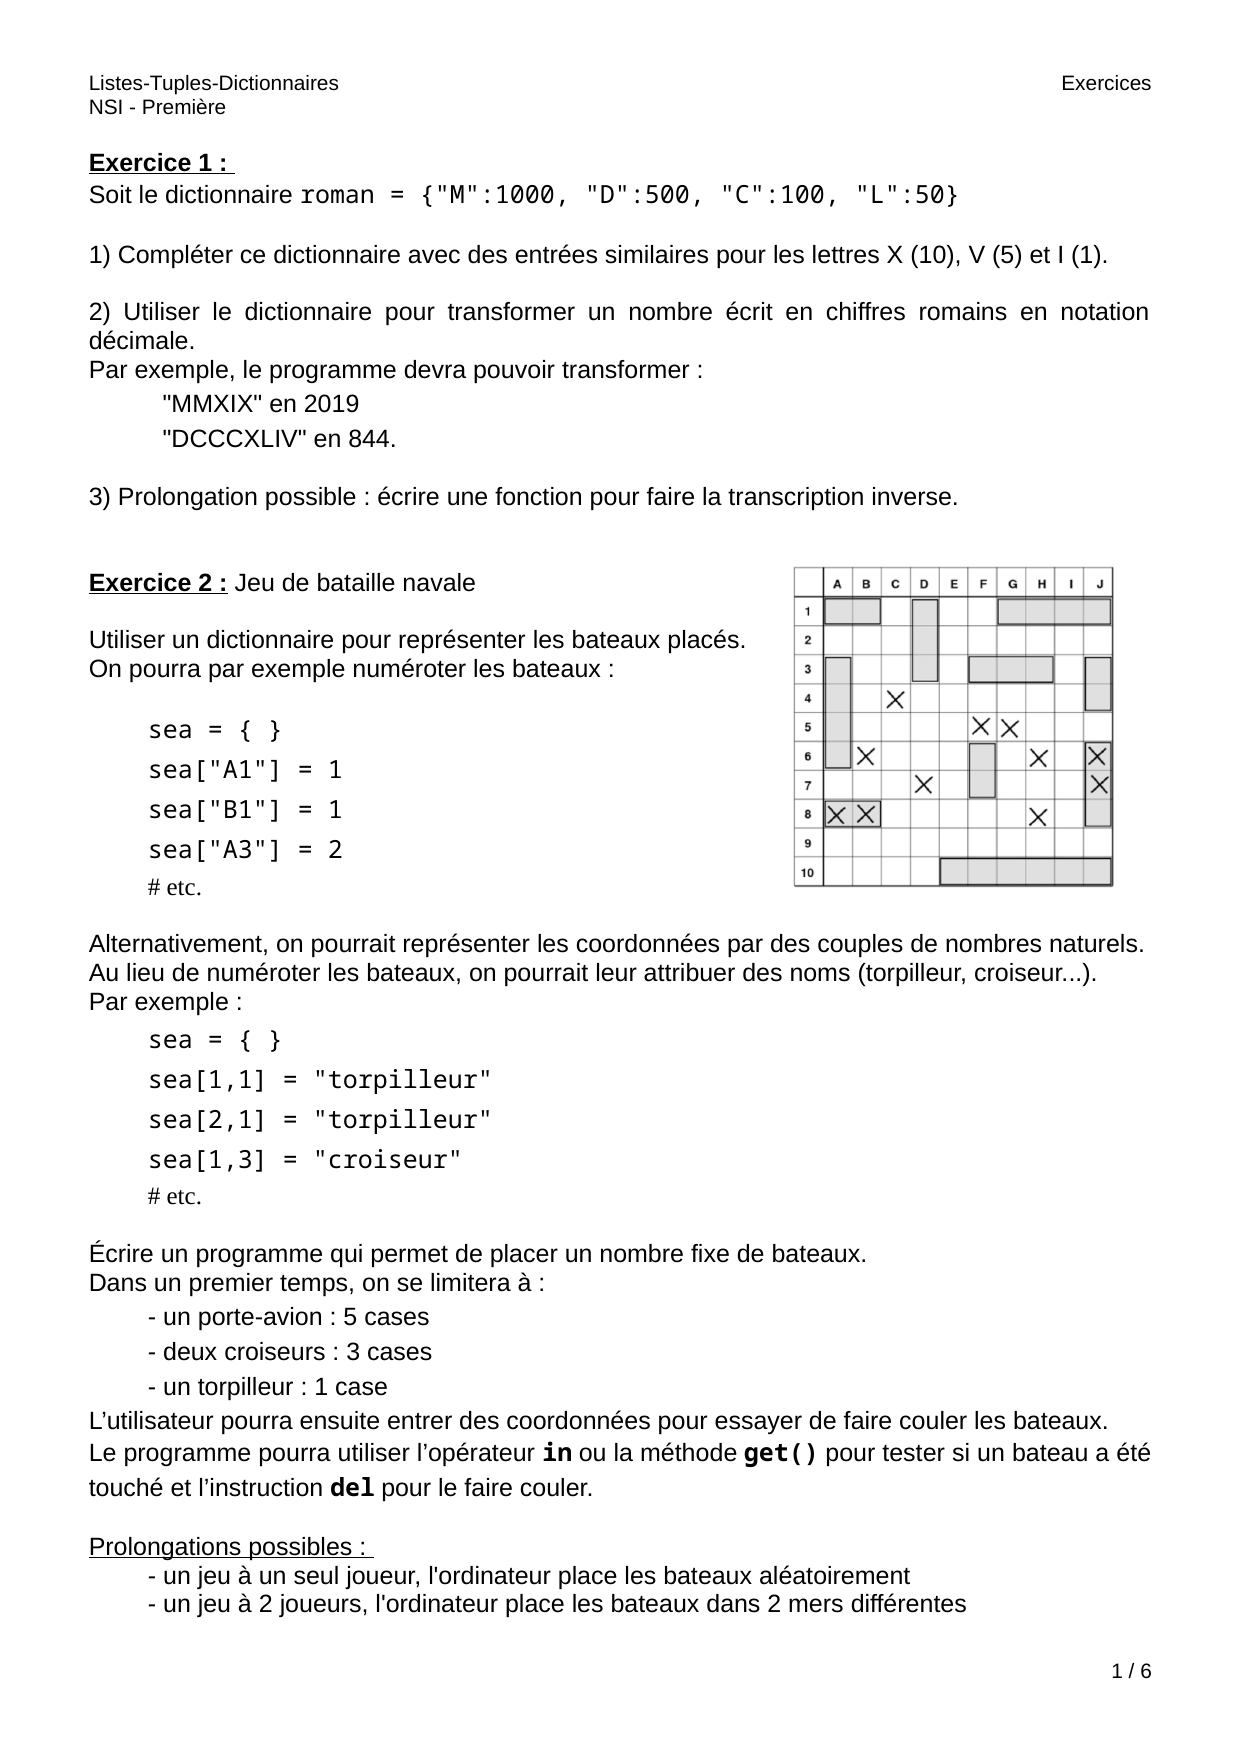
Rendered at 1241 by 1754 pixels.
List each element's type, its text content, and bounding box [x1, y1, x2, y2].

text [1120, 712, 1152, 746]
text Au lieu de numéroter les bateaux, on pourrait leur attribuer des noms (torpilleur, croiseur...). [88, 958, 1152, 987]
text # etc. [148, 872, 1152, 900]
text sea = { } [148, 1021, 1152, 1055]
text sea["A3"] = 2 [148, 832, 786, 866]
text "MMXIX" en 2019 [88, 389, 1152, 418]
text "DCCCXLIV" en 844. [88, 424, 1152, 453]
text Prolongations possibles : [88, 1532, 1152, 1561]
picture [786, 562, 1120, 893]
text Par exemple, le programme devra pouvoir transformer : [88, 355, 1152, 383]
text L’utilisateur pourra ensuite entrer des coordonnées pour essayer de faire couler les bateaux. [88, 1406, 1152, 1435]
text - un porte-avion : 5 cases [148, 1302, 1152, 1331]
text 1) Compléter ce dictionnaire avec des entrées similaires pour les lettres X (10), V (5) et I (1). [88, 240, 1152, 268]
text [1120, 792, 1152, 826]
text - un jeu à un seul joueur, l'ordinateur place les bateaux aléatoirement [148, 1561, 1152, 1589]
text Écrire un programme qui permet de placer un nombre fixe de bateaux. [88, 1239, 1152, 1268]
text sea[1,3] = "croiseur" [148, 1141, 1152, 1175]
text Dans un premier temps, on se limitera à : [88, 1268, 1152, 1296]
text 2) Utiliser le dictionnaire pour transformer un nombre écrit en chiffres romains en notation décimale. [88, 297, 1152, 355]
text sea["A1"] = 1 [148, 752, 786, 786]
text Utiliser un dictionnaire pour représenter les bateaux placés. [88, 625, 786, 654]
text [1120, 832, 1152, 866]
text - deux croiseurs : 3 cases [148, 1337, 1152, 1366]
text - un jeu à 2 joueurs, l'ordinateur place les bateaux dans 2 mers différentes [148, 1589, 1152, 1618]
text [1120, 752, 1152, 786]
text [1120, 654, 1152, 683]
text sea[2,1] = "torpilleur" [148, 1101, 1152, 1135]
text sea = { } [148, 712, 786, 746]
text Soit le dictionnaire roman = {"M":1000, "D":500, "C":100, "L":50} [88, 177, 1152, 211]
text Le programme pourra utiliser l’opérateur in ou la méthode get() pour tester si un bateau a été touché et l’instruction del pour le faire couler. [88, 1435, 1152, 1503]
text Exercice 1 : [88, 148, 1152, 177]
text Par exemple : [88, 987, 1152, 1015]
text - un torpilleur : 1 case [148, 1372, 1152, 1400]
text sea["B1"] = 1 [148, 792, 786, 826]
text 3) Prolongation possible : écrire une fonction pour faire la transcription inverse. [88, 482, 1152, 510]
text On pourra par exemple numéroter les bateaux : [88, 654, 786, 683]
text Alternativement, on pourrait représenter les coordonnées par des couples de nombres naturels. [88, 929, 1152, 958]
text # etc. [148, 1181, 1152, 1210]
text sea[1,1] = "torpilleur" [148, 1061, 1152, 1095]
text Exercice 2 : Jeu de bataille navale [88, 568, 786, 597]
text [1120, 568, 1152, 597]
